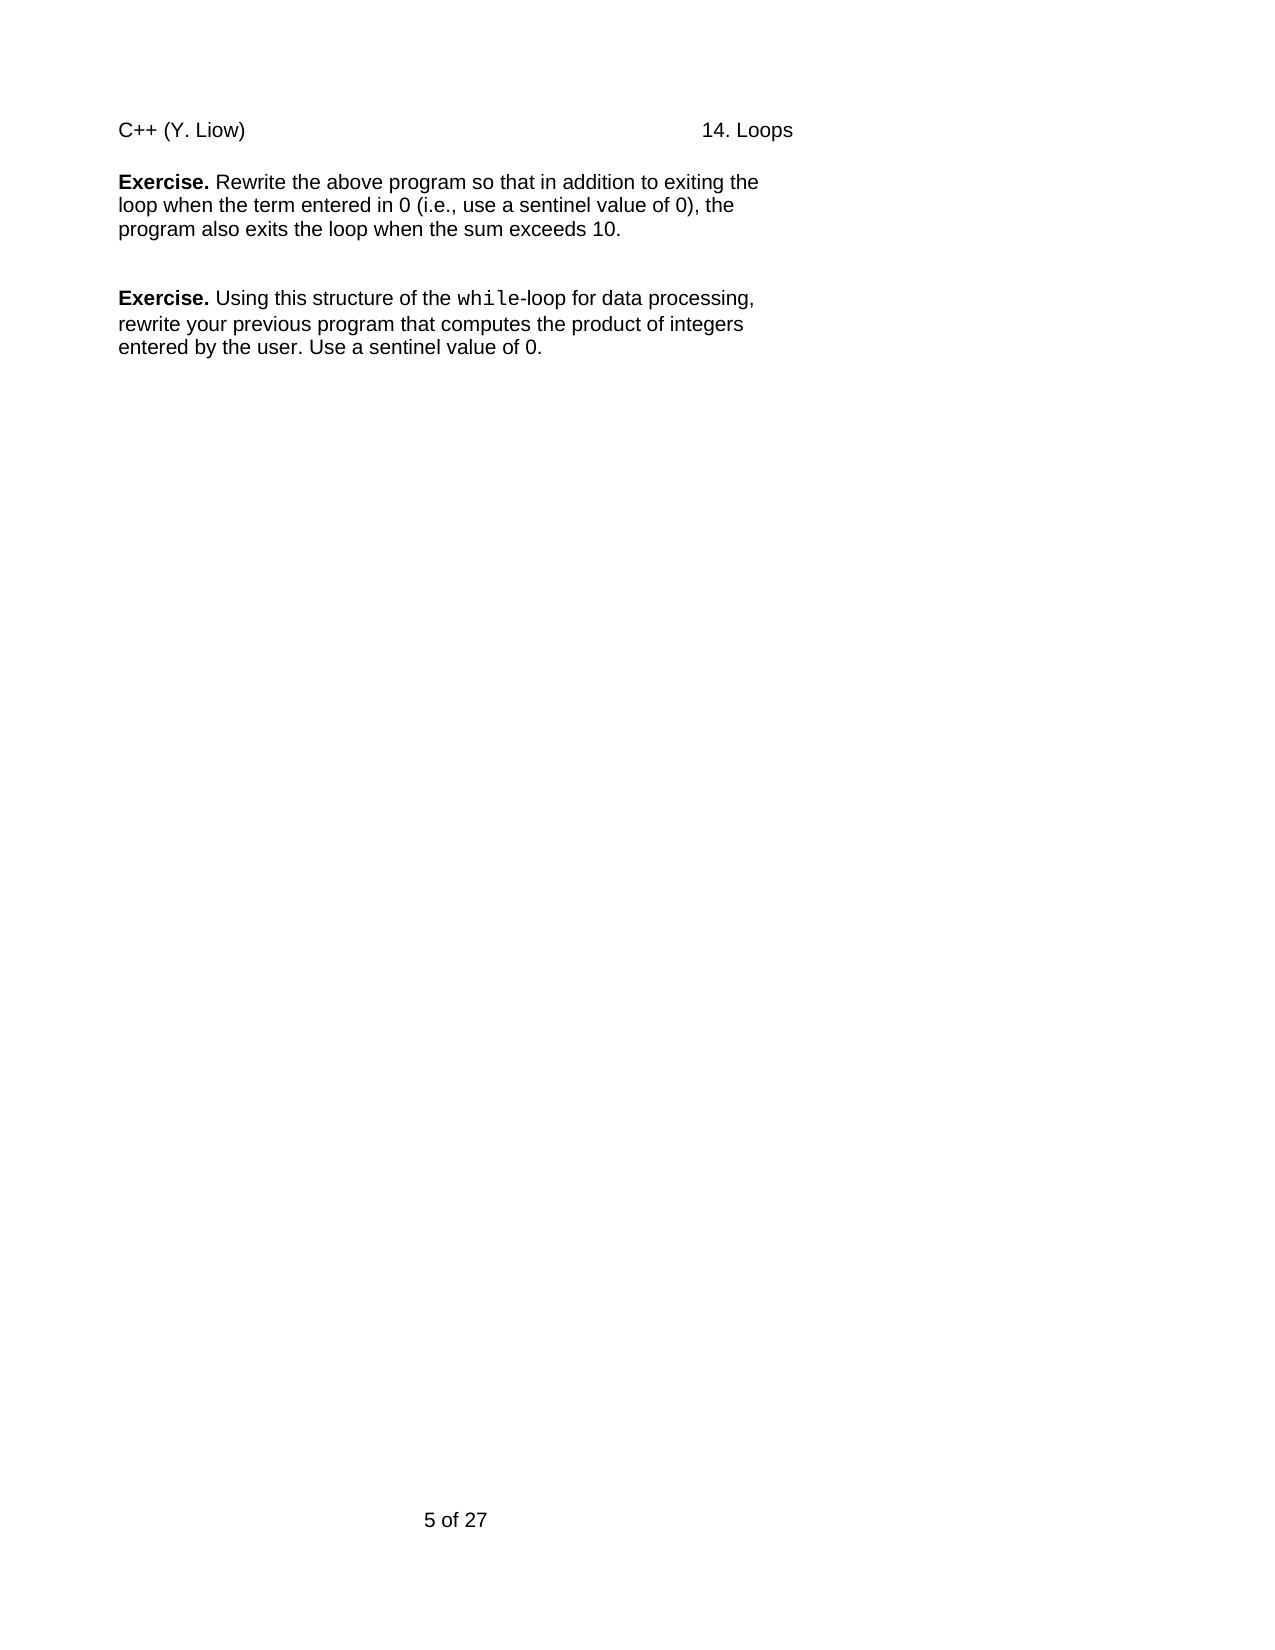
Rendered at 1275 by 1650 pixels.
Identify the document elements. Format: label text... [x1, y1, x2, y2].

text Exercise. Using this structure of the while-loop for data processing, rewrite your previous program that computes the product of integers entered by the user. Use a sentinel value of 0. [118, 287, 793, 358]
text Exercise. Rewrite the above program so that in addition to exiting the loop when the term entered in 0 (i.e., use a sentinel value of 0), the program also exits the loop when the sum exceeds 10. [118, 171, 793, 241]
